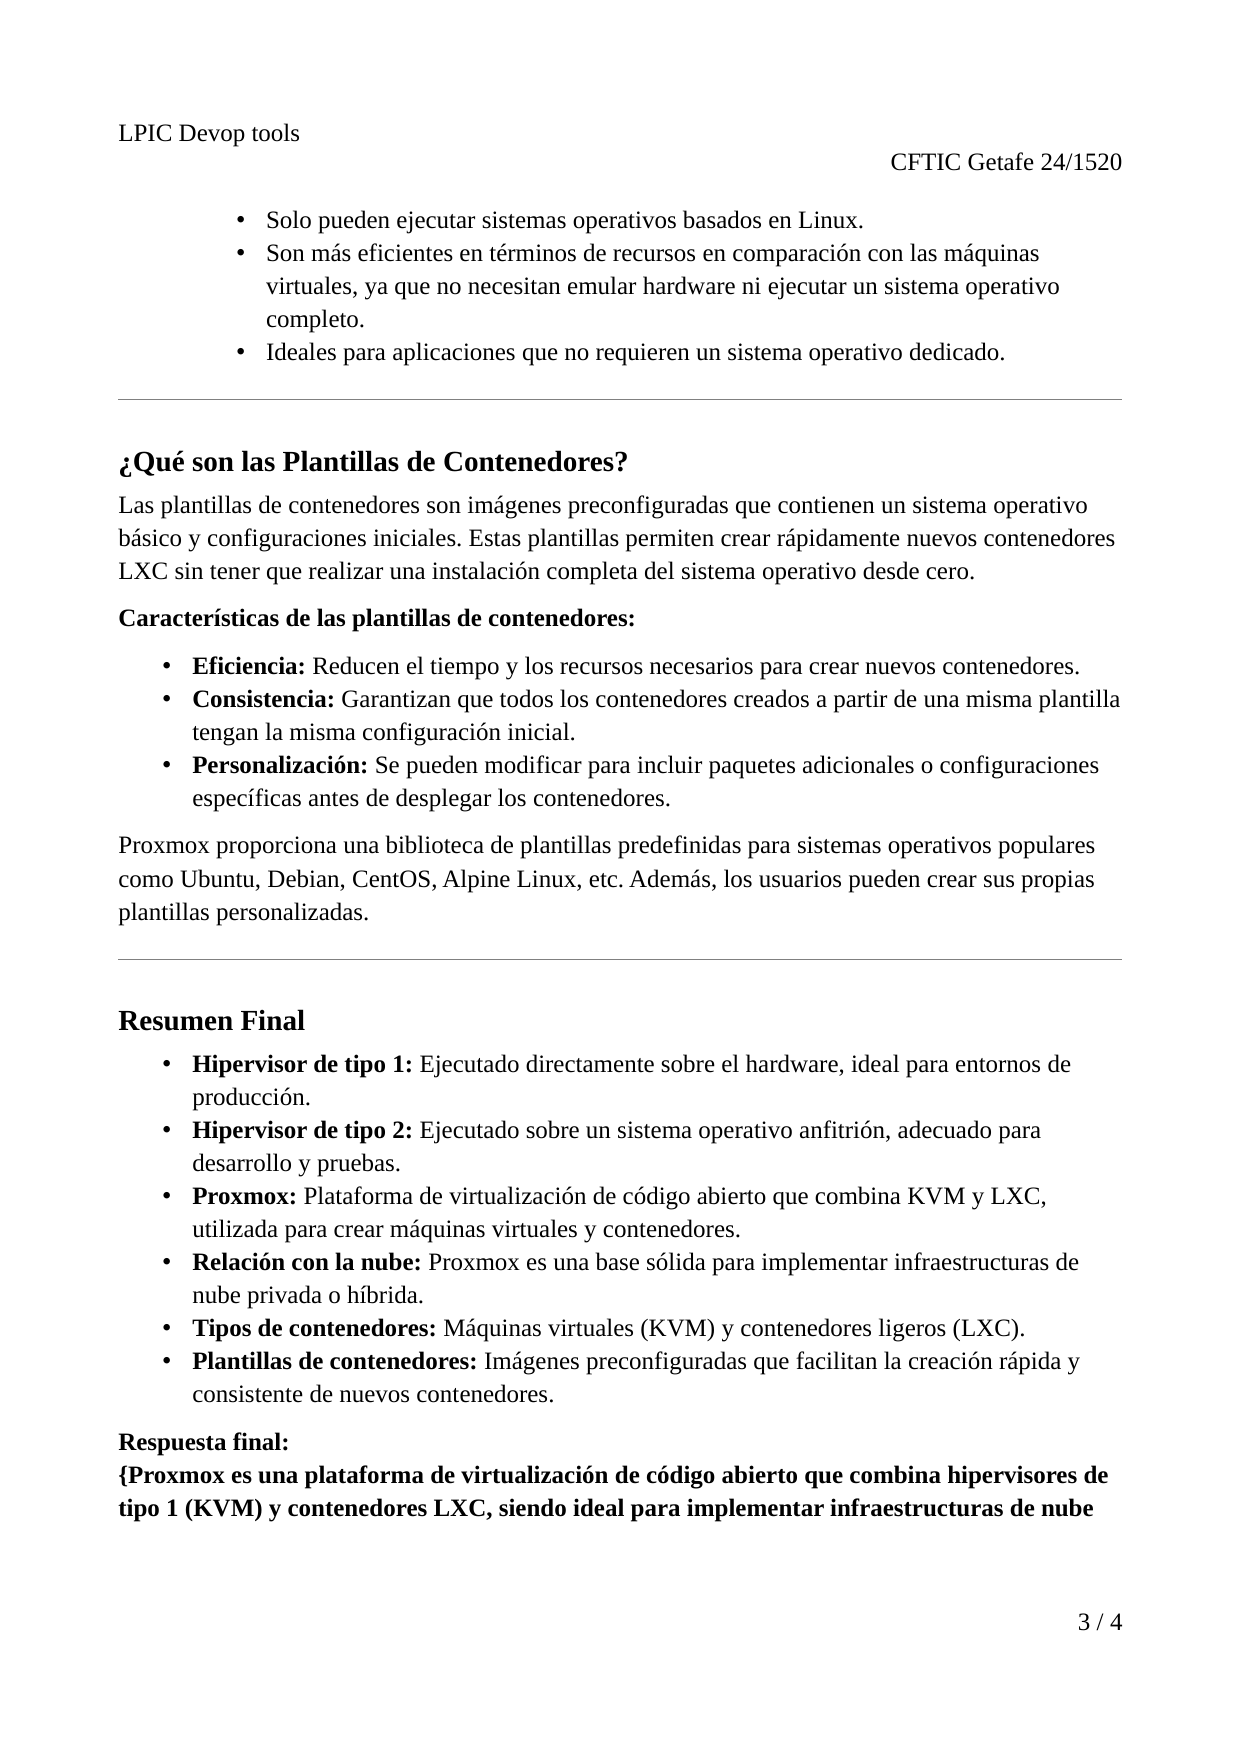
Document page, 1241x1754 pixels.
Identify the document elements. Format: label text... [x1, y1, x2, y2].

list Son más eficientes en términos de recursos en comparación con las máquinas virtuales, ya que no necesitan emular hardware ni ejecutar un sistema operativo completo. [236, 238, 1122, 333]
list Plantillas de contenedores: Imágenes preconfiguradas que facilitan la creación rápida y consistente de nuevos contenedores. [162, 1346, 1122, 1408]
list Hipervisor de tipo 1: Ejecutado directamente sobre el hardware, ideal para entornos de producción. [162, 1049, 1122, 1111]
list Tipos de contenedores: Máquinas virtuales (KVM) y contenedores ligeros (LXC). [162, 1313, 1122, 1342]
text Respuesta final: {Proxmox es una plataforma de virtualización de código abierto que combina hipervisores de tipo 1 (KVM) y contenedores LXC, siendo ideal para implementar infraestructuras de nube [118, 1427, 1122, 1522]
subtitle ¿Qué son las Plantillas de Contenedores? [118, 444, 1122, 477]
text Las plantillas de contenedores son imágenes preconfiguradas que contienen un sistema operativo básico y configuraciones iniciales. Estas plantillas permiten crear rápidamente nuevos contenedores LXC sin tener que realizar una instalación completa del sistema operativo desde cero. [118, 490, 1122, 584]
subtitle Resumen Final [118, 1003, 1122, 1037]
list Solo pueden ejecutar sistemas operativos basados en Linux. [236, 205, 1122, 234]
list Relación con la nube: Proxmox es una base sólida para implementar infraestructuras de nube privada o híbrida. [162, 1247, 1122, 1309]
list Personalización: Se pueden modificar para incluir paquetes adicionales o configuraciones específicas antes de desplegar los contenedores. [162, 750, 1122, 812]
text Características de las plantillas de contenedores: [118, 603, 1122, 632]
list Ideales para aplicaciones que no requieren un sistema operativo dedicado. [236, 337, 1122, 366]
list Hipervisor de tipo 2: Ejecutado sobre un sistema operativo anfitrión, adecuado para desarrollo y pruebas. [162, 1115, 1122, 1177]
list Consistencia: Garantizan que todos los contenedores creados a partir de una misma plantilla tengan la misma configuración inicial. [162, 684, 1122, 746]
list Proxmox: Plataforma de virtualización de código abierto que combina KVM y LXC, utilizada para crear máquinas virtuales y contenedores. [162, 1181, 1122, 1243]
list Eficiencia: Reducen el tiempo y los recursos necesarios para crear nuevos contenedores. [162, 651, 1122, 680]
text Proxmox proporciona una biblioteca de plantillas predefinidas para sistemas operativos populares como Ubuntu, Debian, CentOS, Alpine Linux, etc. Además, los usuarios pueden crear sus propias plantillas personalizadas. [118, 831, 1122, 925]
